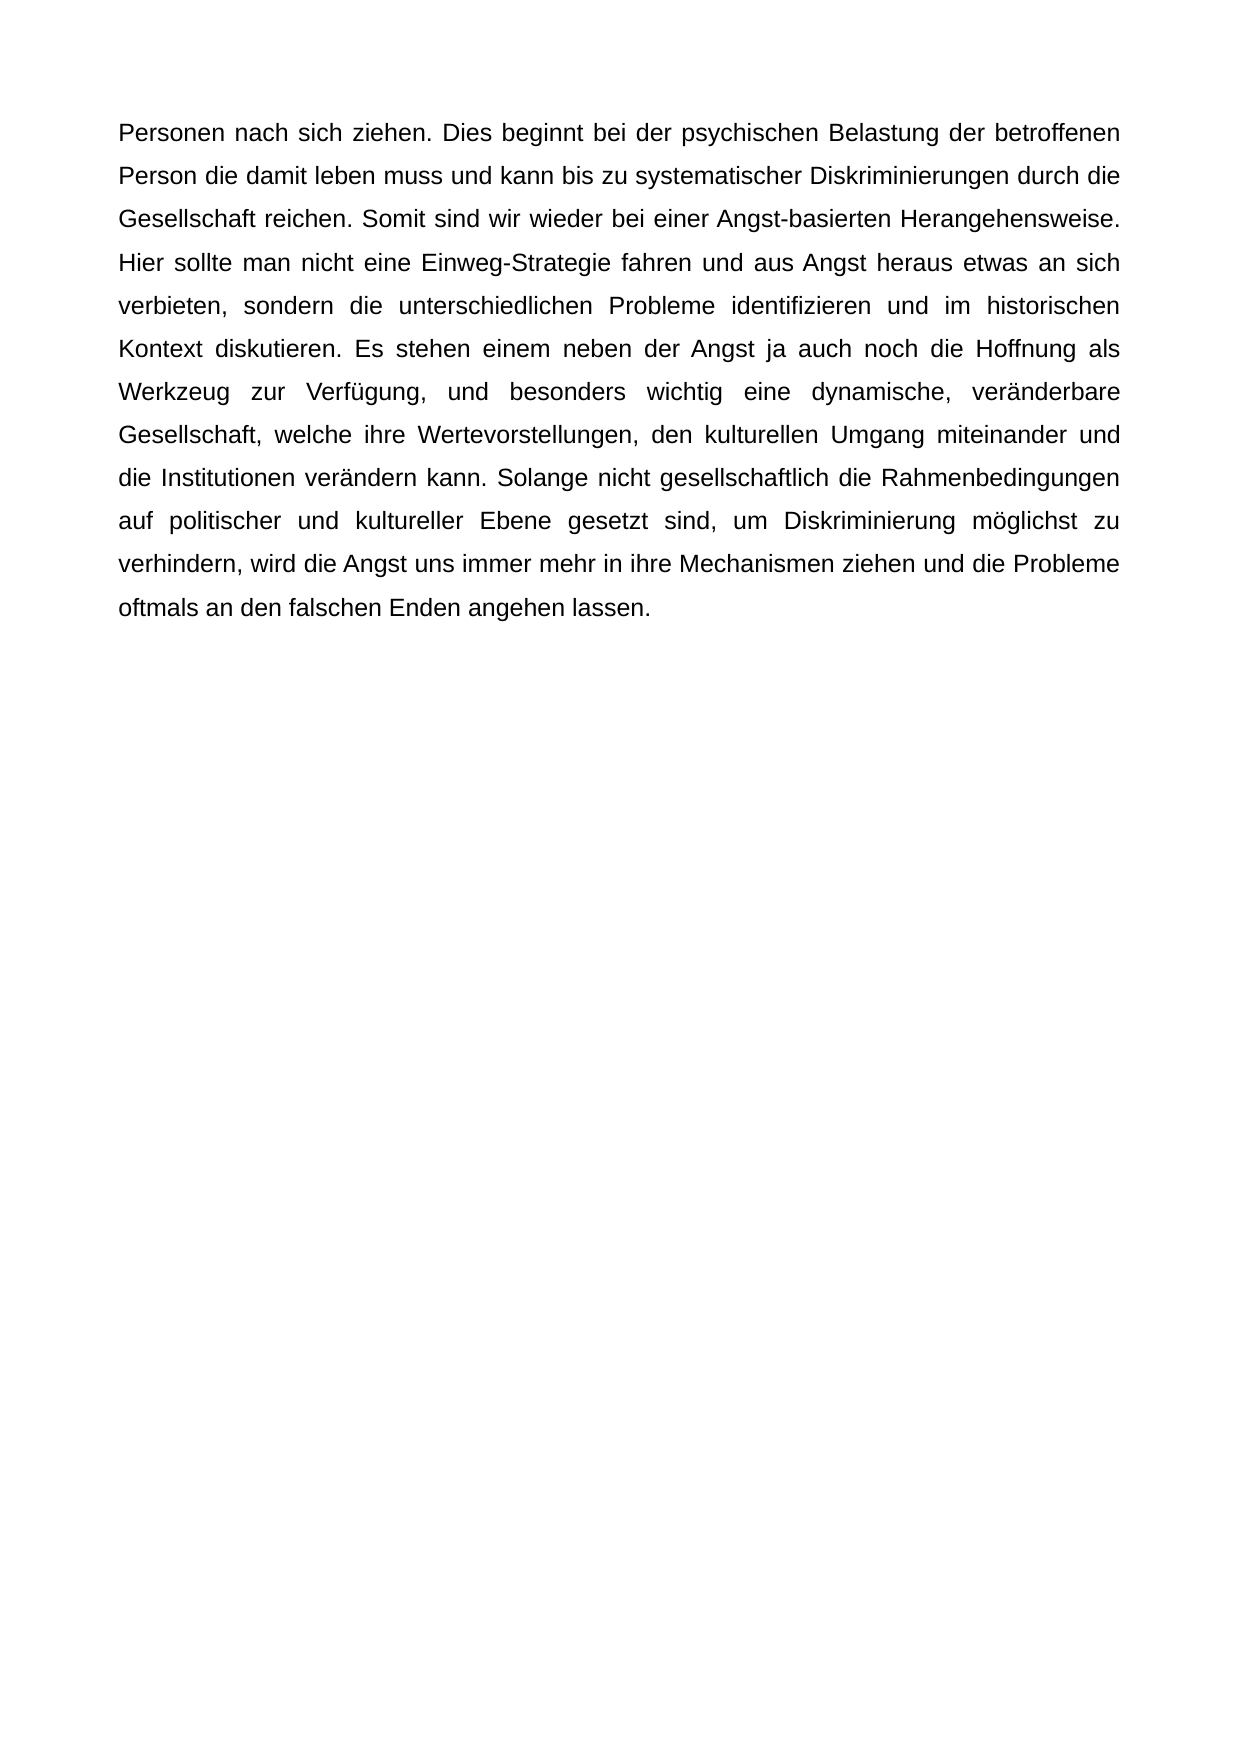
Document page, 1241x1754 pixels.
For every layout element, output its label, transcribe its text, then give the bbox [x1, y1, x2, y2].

text Personen nach sich ziehen. Dies beginnt bei der psychischen Belastung der betroffenen Person die damit leben muss und kann bis zu systematischer Diskriminierungen durch die Gesellschaft reichen. Somit sind wir wieder bei einer Angst-basierten Herangehensweise. Hier sollte man nicht eine Einweg-Strategie fahren und aus Angst heraus etwas an sich verbieten, sondern die unterschiedlichen Probleme identifizieren und im historischen Kontext diskutieren. Es stehen einem neben der Angst ja auch noch die Hoffnung als Werkzeug zur Verfügung, und besonders wichtig eine dynamische, veränderbare Gesellschaft, welche ihre Wertevorstellungen, den kulturellen Umgang miteinander und die Institutionen verändern kann. Solange nicht gesellschaftlich die Rahmenbedingungen auf politischer und kultureller Ebene gesetzt sind, um Diskriminierung möglichst zu verhindern, wird die Angst uns immer mehr in ihre Mechanismen ziehen und die Probleme oftmals an den falschen Enden angehen lassen. [118, 118, 1122, 621]
